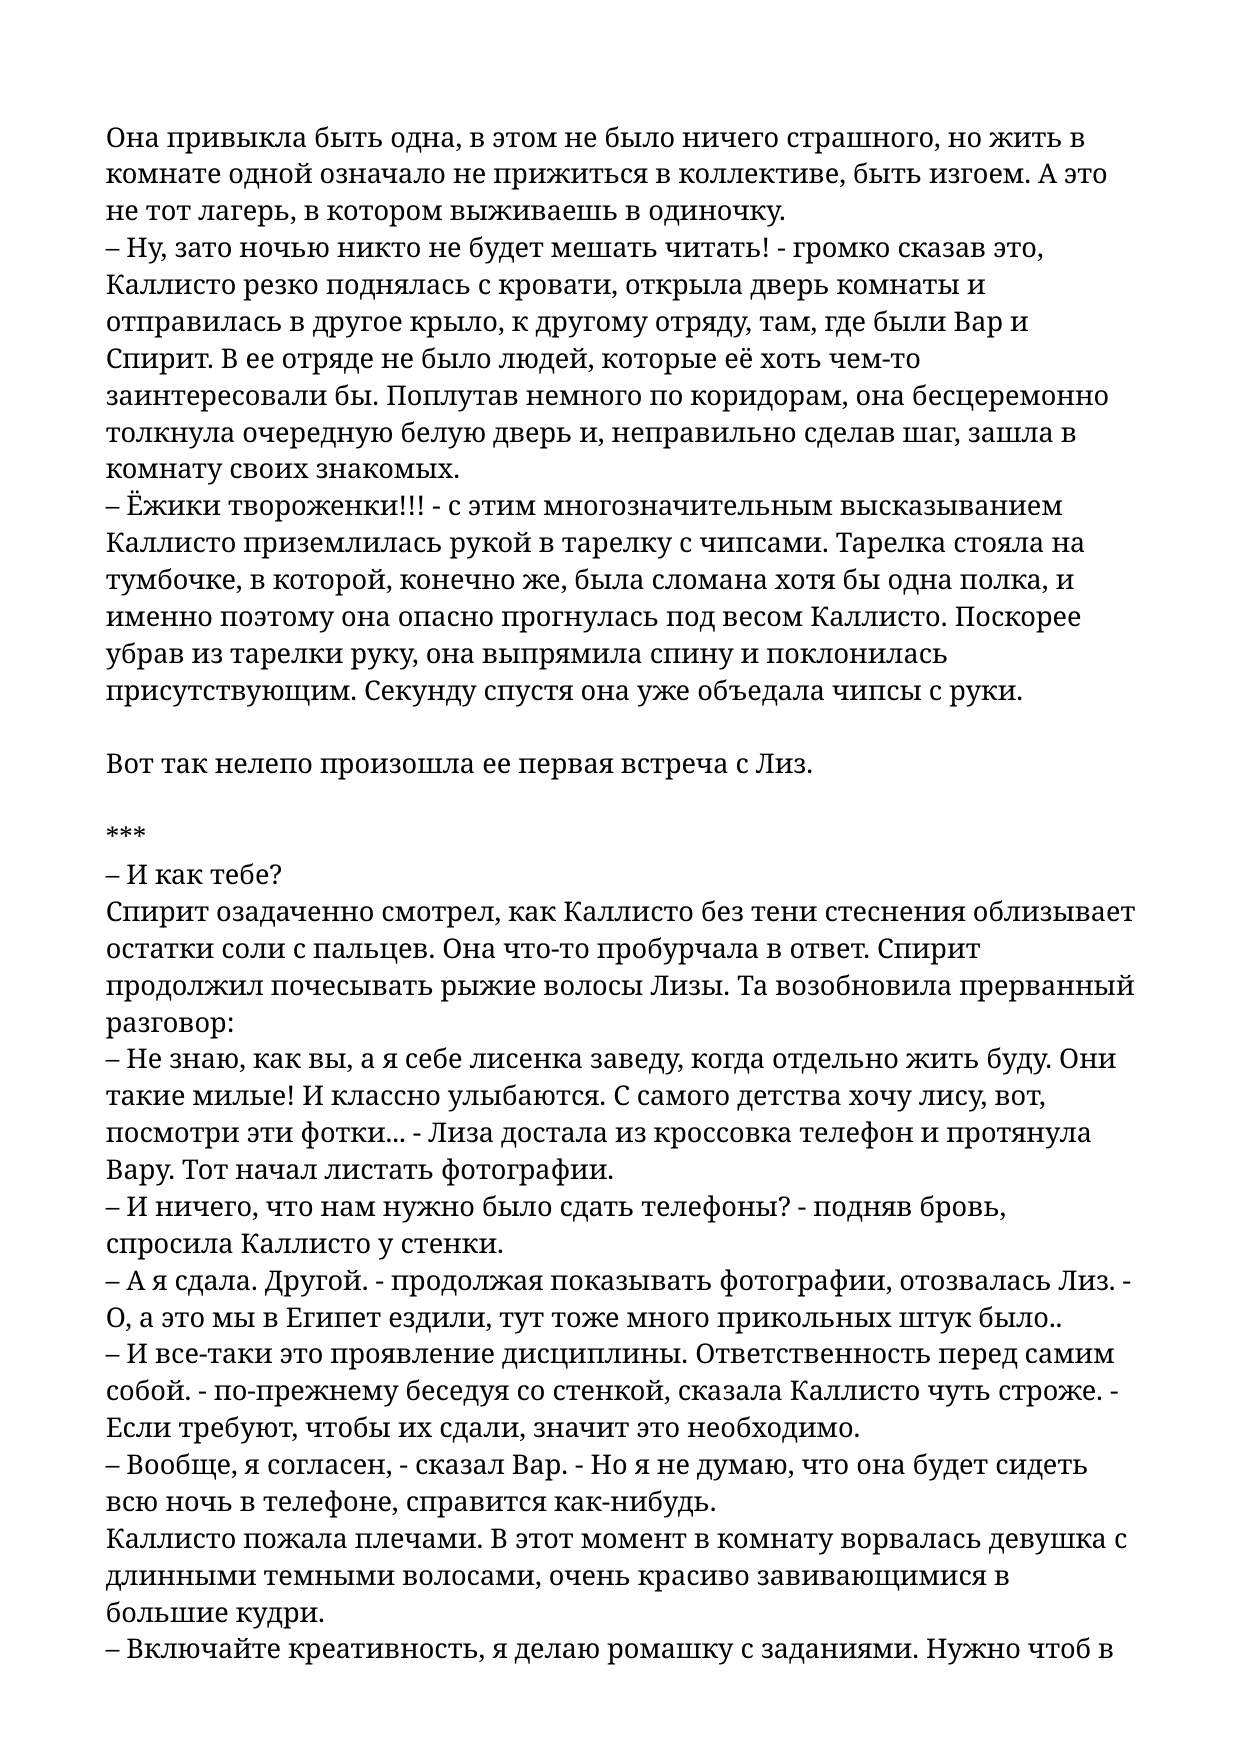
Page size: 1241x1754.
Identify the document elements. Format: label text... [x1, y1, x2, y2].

text Она привыкла быть одна, в этом не было ничего страшного, но жить в комнате одной означало не прижиться в коллективе, быть изгоем. А это не тот лагерь, в котором выживаешь в одиночку. – Ну, зато ночью никто не будет мешать читать! - громко сказав это, Каллисто резко поднялась с кровати, открыла дверь комнаты и отправилась в другое крыло, к другому отряду, там, где были Вар и Спирит. В ее отряде не было людей, которые её хоть чем-то заинтересовали бы. Поплутав немного по коридорам, она бесцеремонно толкнула очередную белую дверь и, неправильно сделав шаг, зашла в комнату своих знакомых. – Ёжики твороженки!!! - с этим многозначительным высказыванием Каллисто приземлилась рукой в тарелку с чипсами. Тарелка стояла на тумбочке, в которой, конечно же, была сломана хотя бы одна полка, и именно поэтому она опасно прогнулась под весом Каллисто. Поскорее убрав из тарелки руку, она выпрямила спину и поклонилась присутствующим. Секунду спустя она уже объедала чипсы с руки. Вот так нелепо произошла ее первая встреча с Лиз. *** – И как тебе? Спирит озадаченно смотрел, как Каллисто без тени стеснения облизывает остатки соли с пальцев. Она что-то пробурчала в ответ. Спирит продолжил почесывать рыжие волосы Лизы. Та возобновила прерванный разговор: – Не знаю, как вы, а я себе лисенка заведу, когда отдельно жить буду. Они такие милые! И классно улыбаются. С самого детства хочу лису, вот, посмотри эти фотки... - Лиза достала из кроссовка телефон и протянула Вару. Тот начал листать фотографии. – И ничего, что нам нужно было сдать телефоны? - подняв бровь, спросила Каллисто у стенки. – А я сдала. Другой. - продолжая показывать фотографии, отозвалась Лиз. - О, а это мы в Египет ездили, тут тоже много прикольных штук было.. – И все-таки это проявление дисциплины. Ответственность перед самим собой. - по-прежнему беседуя со стенкой, сказала Каллисто чуть строже. - Если требуют, чтобы их сдали, значит это необходимо. – Вообще, я согласен, - сказал Вар. - Но я не думаю, что она будет сидеть всю ночь в телефоне, справится как-нибудь. Каллисто пожала плечами. В этот момент в комнату ворвалась девушка с длинными темными волосами, очень красиво завивающимися в большие кудри. – Включайте креативность, я делаю ромашку с заданиями. Нужно чтоб в [106, 118, 1137, 1667]
